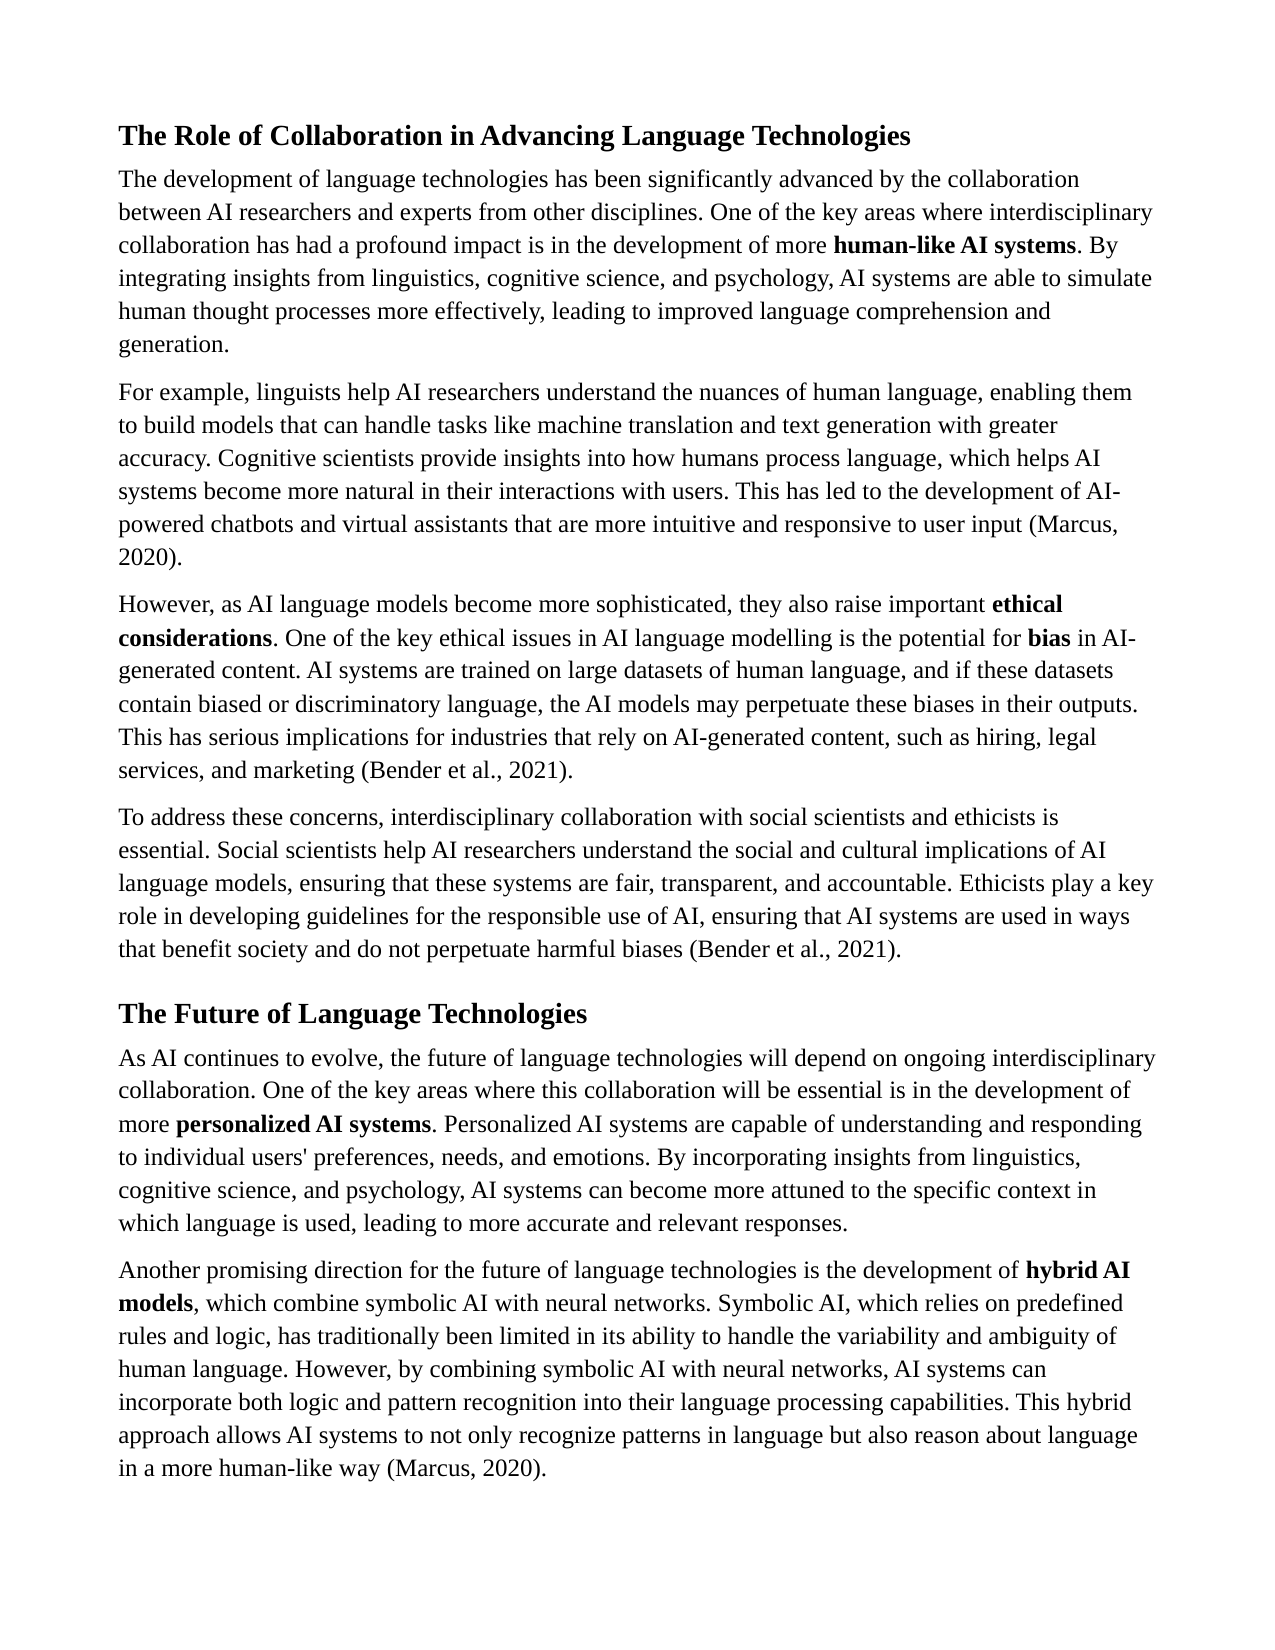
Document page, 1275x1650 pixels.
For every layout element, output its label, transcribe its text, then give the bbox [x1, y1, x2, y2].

text The development of language technologies has been significantly advanced by the collaboration between AI researchers and experts from other disciplines. One of the key areas where interdisciplinary collaboration has had a profound impact is in the development of more human-like AI systems. By integrating insights from linguistics, cognitive science, and psychology, AI systems are able to simulate human thought processes more effectively, leading to improved language comprehension and generation. [118, 164, 1157, 358]
subtitle The Role of Collaboration in Advancing Language Technologies [118, 118, 1157, 152]
text As AI continues to evolve, the future of language technologies will depend on ongoing interdisciplinary collaboration. One of the key areas where this collaboration will be essential is in the development of more personalized AI systems. Personalized AI systems are capable of understanding and responding to individual users' preferences, needs, and emotions. By incorporating insights from linguistics, cognitive science, and psychology, AI systems can become more attuned to the specific context in which language is used, leading to more accurate and relevant responses. [118, 1043, 1157, 1236]
text Another promising direction for the future of language technologies is the development of hybrid AI models, which combine symbolic AI with neural networks. Symbolic AI, which relies on predefined rules and logic, has traditionally been limited in its ability to handle the variability and ambiguity of human language. However, by combining symbolic AI with neural networks, AI systems can incorporate both logic and pattern recognition into their language processing capabilities. This hybrid approach allows AI systems to not only recognize patterns in language but also reason about language in a more human-like way (Marcus, 2020). [118, 1255, 1157, 1482]
text For example, linguists help AI researchers understand the nuances of human language, enabling them to build models that can handle tasks like machine translation and text generation with greater accuracy. Cognitive scientists provide insights into how humans process language, which helps AI systems become more natural in their interactions with users. This has led to the development of AI-powered chatbots and virtual assistants that are more intuitive and responsive to user input (Marcus, 2020). [118, 377, 1157, 571]
subtitle The Future of Language Technologies [118, 997, 1157, 1030]
text To address these concerns, interdisciplinary collaboration with social scientists and ethicists is essential. Social scientists help AI researchers understand the social and cultural implications of AI language models, ensuring that these systems are fair, transparent, and accountable. Ethicists play a key role in developing guidelines for the responsible use of AI, ensuring that AI systems are used in ways that benefit society and do not perpetuate harmful biases (Bender et al., 2021). [118, 802, 1157, 963]
text However, as AI language models become more sophisticated, they also raise important ethical considerations. One of the key ethical issues in AI language modelling is the potential for bias in AI-generated content. AI systems are trained on large datasets of human language, and if these datasets contain biased or discriminatory language, the AI models may perpetuate these biases in their outputs. This has serious implications for industries that rely on AI-generated content, such as hiring, legal services, and marketing (Bender et al., 2021). [118, 589, 1157, 783]
